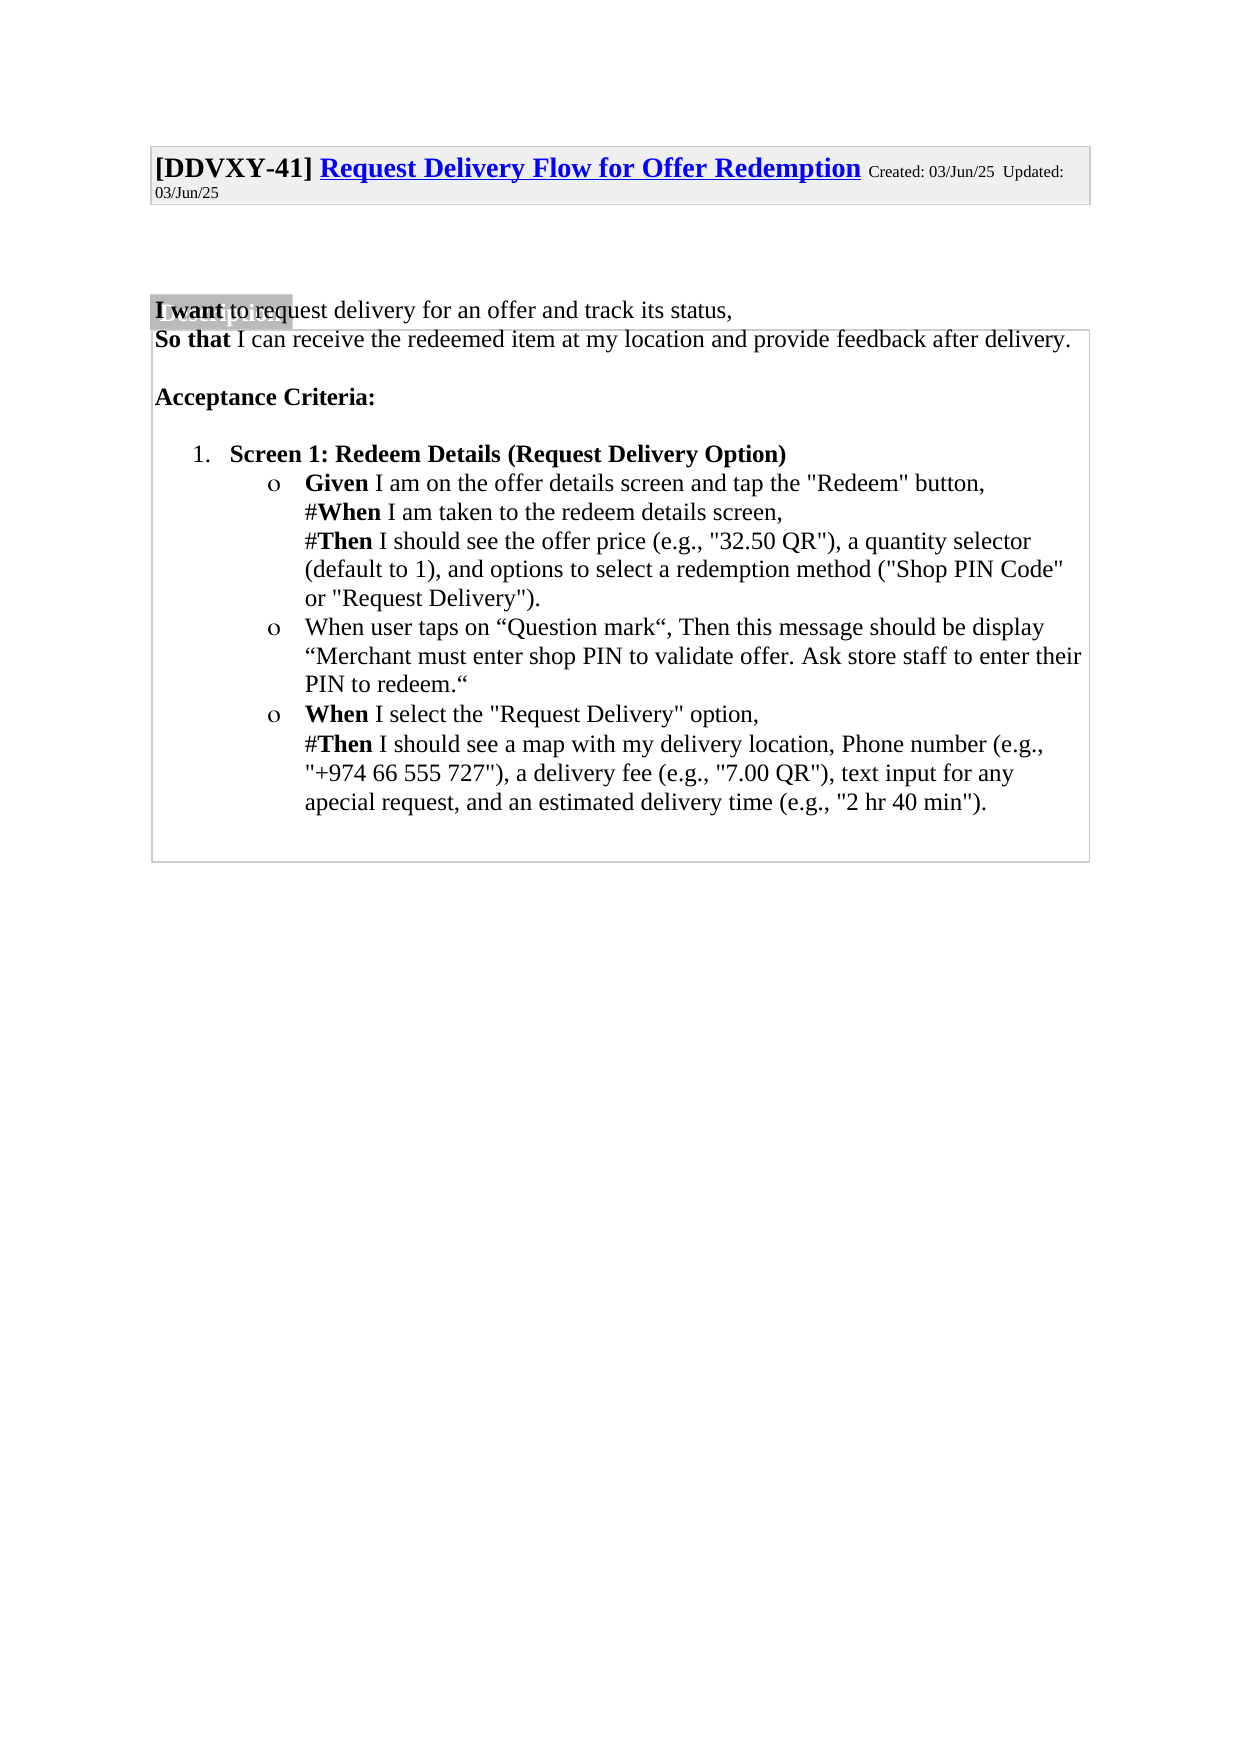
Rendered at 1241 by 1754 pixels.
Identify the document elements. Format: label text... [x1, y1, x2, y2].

list When I select the "Request Delivery" option, [267, 698, 1090, 729]
text So that I can receive the redeemed item at my location and provide feedback after delivery. [154, 324, 1090, 353]
text #Then I should see a map with my delivery location, Phone number (e.g., "+974 66 555 727"), a delivery fee (e.g., "7.00 QR"), text input for any apecial request, and an estimated delivery time (e.g., "2 hr 40 min"). [304, 729, 1073, 815]
list Screen 1: Redeem Details (Request Delivery Option) [192, 439, 1090, 468]
list When user taps on “Question mark“, Then this message should be display “Merchant must enter shop PIN to validate offer. Ask store staff to enter their PIN to redeem.“ [267, 612, 1083, 698]
list Given I am on the offer details screen and tap the "Redeem" button, #When I am taken to the redeem details screen, [267, 468, 987, 526]
text Acceptance Criteria: [154, 382, 1090, 411]
table_header [DDVXY-41] Request Delivery Flow for Offer Redemption Created: 03/Jun/25 Updated: 03/Jun/25 [152, 147, 1089, 203]
text I want to request delivery for an offer and track its status, [154, 295, 1090, 324]
text #Then I should see the offer price (e.g., "32.50 QR"), a quantity selector (default to 1), and options to select a redemption method ("Shop PIN Code" or "Request Delivery"). [304, 526, 1073, 612]
